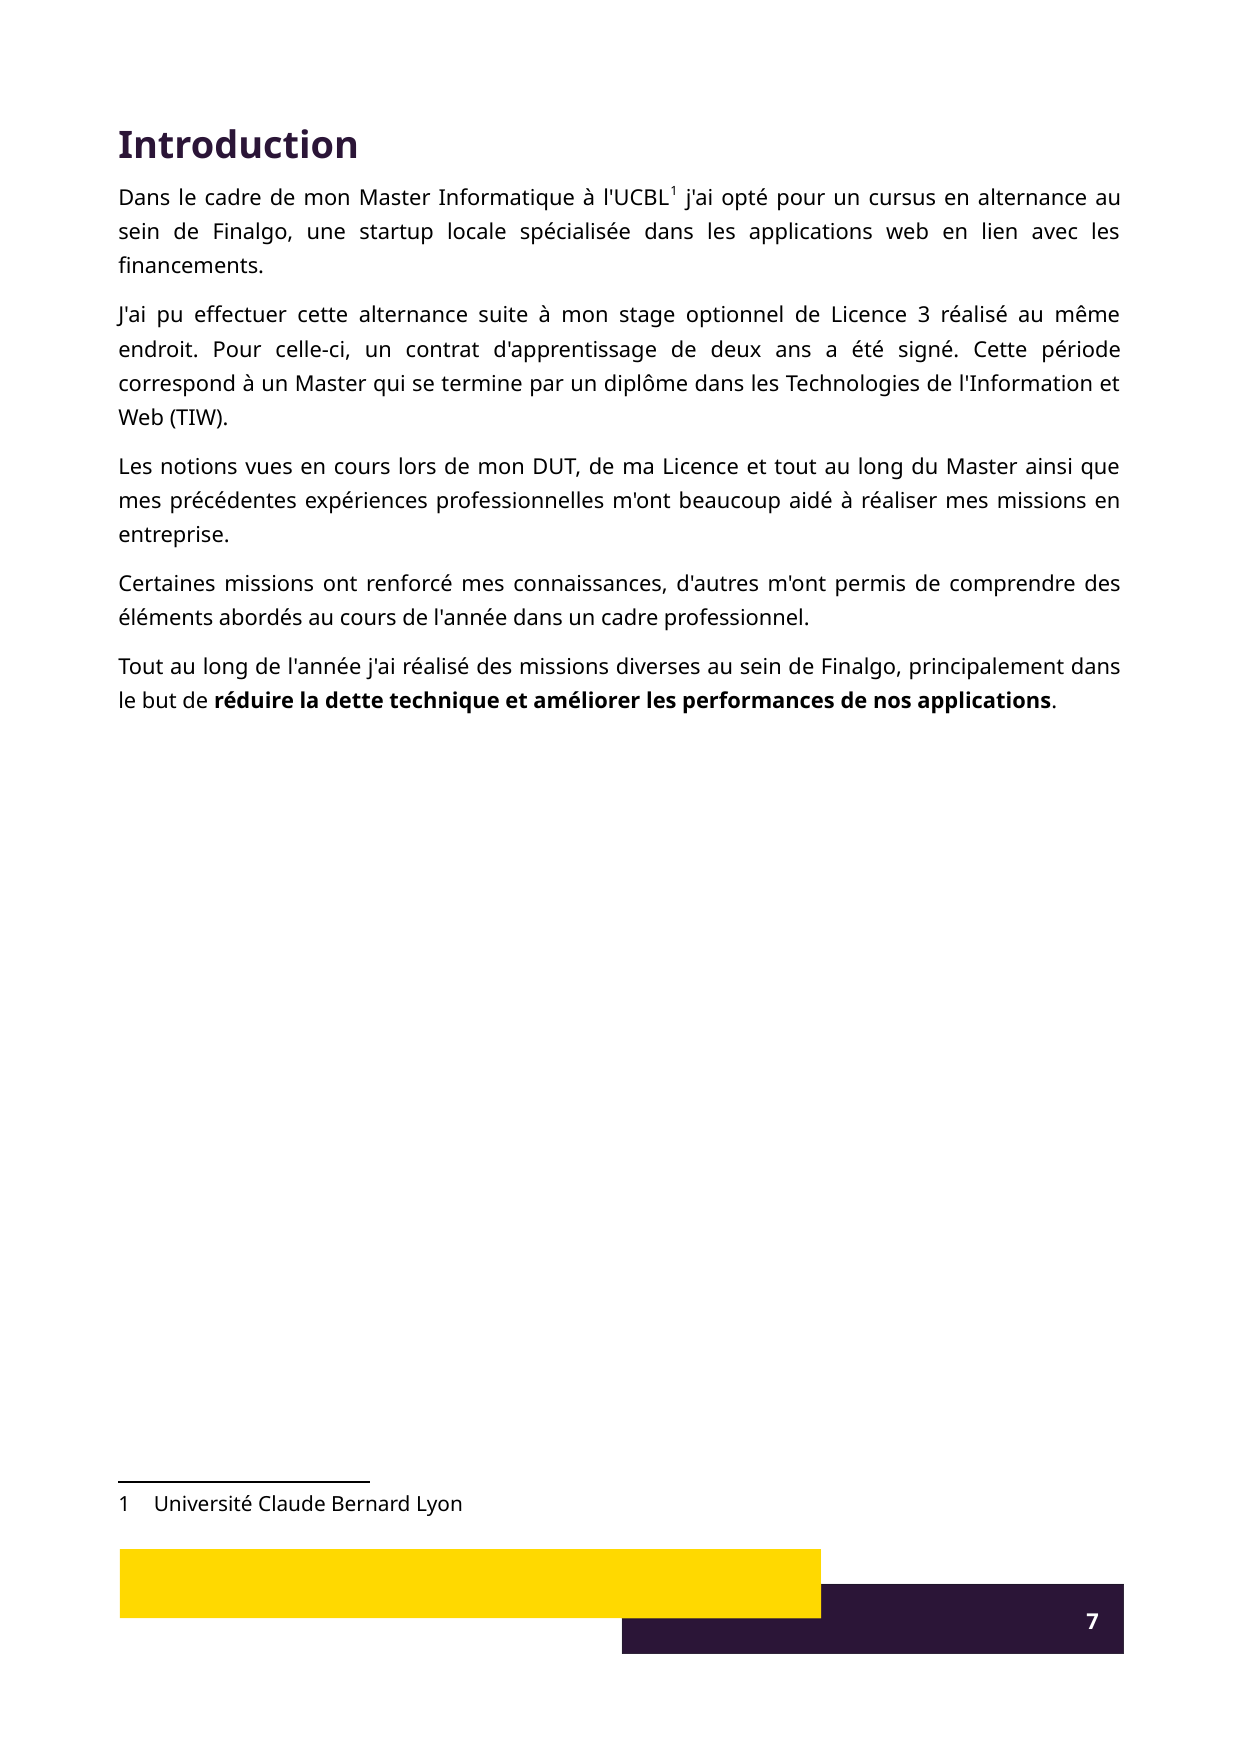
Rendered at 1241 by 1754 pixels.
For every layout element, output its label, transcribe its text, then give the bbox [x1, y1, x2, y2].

text Les notions vues en cours lors de mon DUT, de ma Licence et tout au long du Master ainsi que mes précédentes expériences professionnelles m'ont beaucoup aidé à réaliser mes missions en entreprise. [118, 451, 1122, 549]
text J'ai pu effectuer cette alternance suite à mon stage optionnel de Licence 3 réalisé au même endroit. Pour celle-ci, un contrat d'apprentissage de deux ans a été signé. Cette période correspond à un Master qui se termine par un diplôme dans les Technologies de l'Information et Web (TIW). [118, 299, 1122, 432]
picture [119, 1549, 1124, 1654]
text Certaines missions ont renforcé mes connaissances, d'autres m'ont permis de comprendre des éléments abordés au cours de l'année dans un cadre professionnel. [118, 568, 1122, 632]
subtitle Introduction [118, 118, 1122, 170]
text Université Claude Bernard Lyon [118, 1488, 1122, 1517]
text Tout au long de l'année j'ai réalisé des missions diverses au sein de Finalgo, principalement dans le but de réduire la dette technique et améliorer les performances de nos applications. [118, 651, 1122, 715]
text Dans le cadre de mon Master Informatique à l'UCBL j'ai opté pour un cursus en alternance au sein de Finalgo, une startup locale spécialisée dans les applications web en lien avec les financements. [118, 182, 1122, 280]
